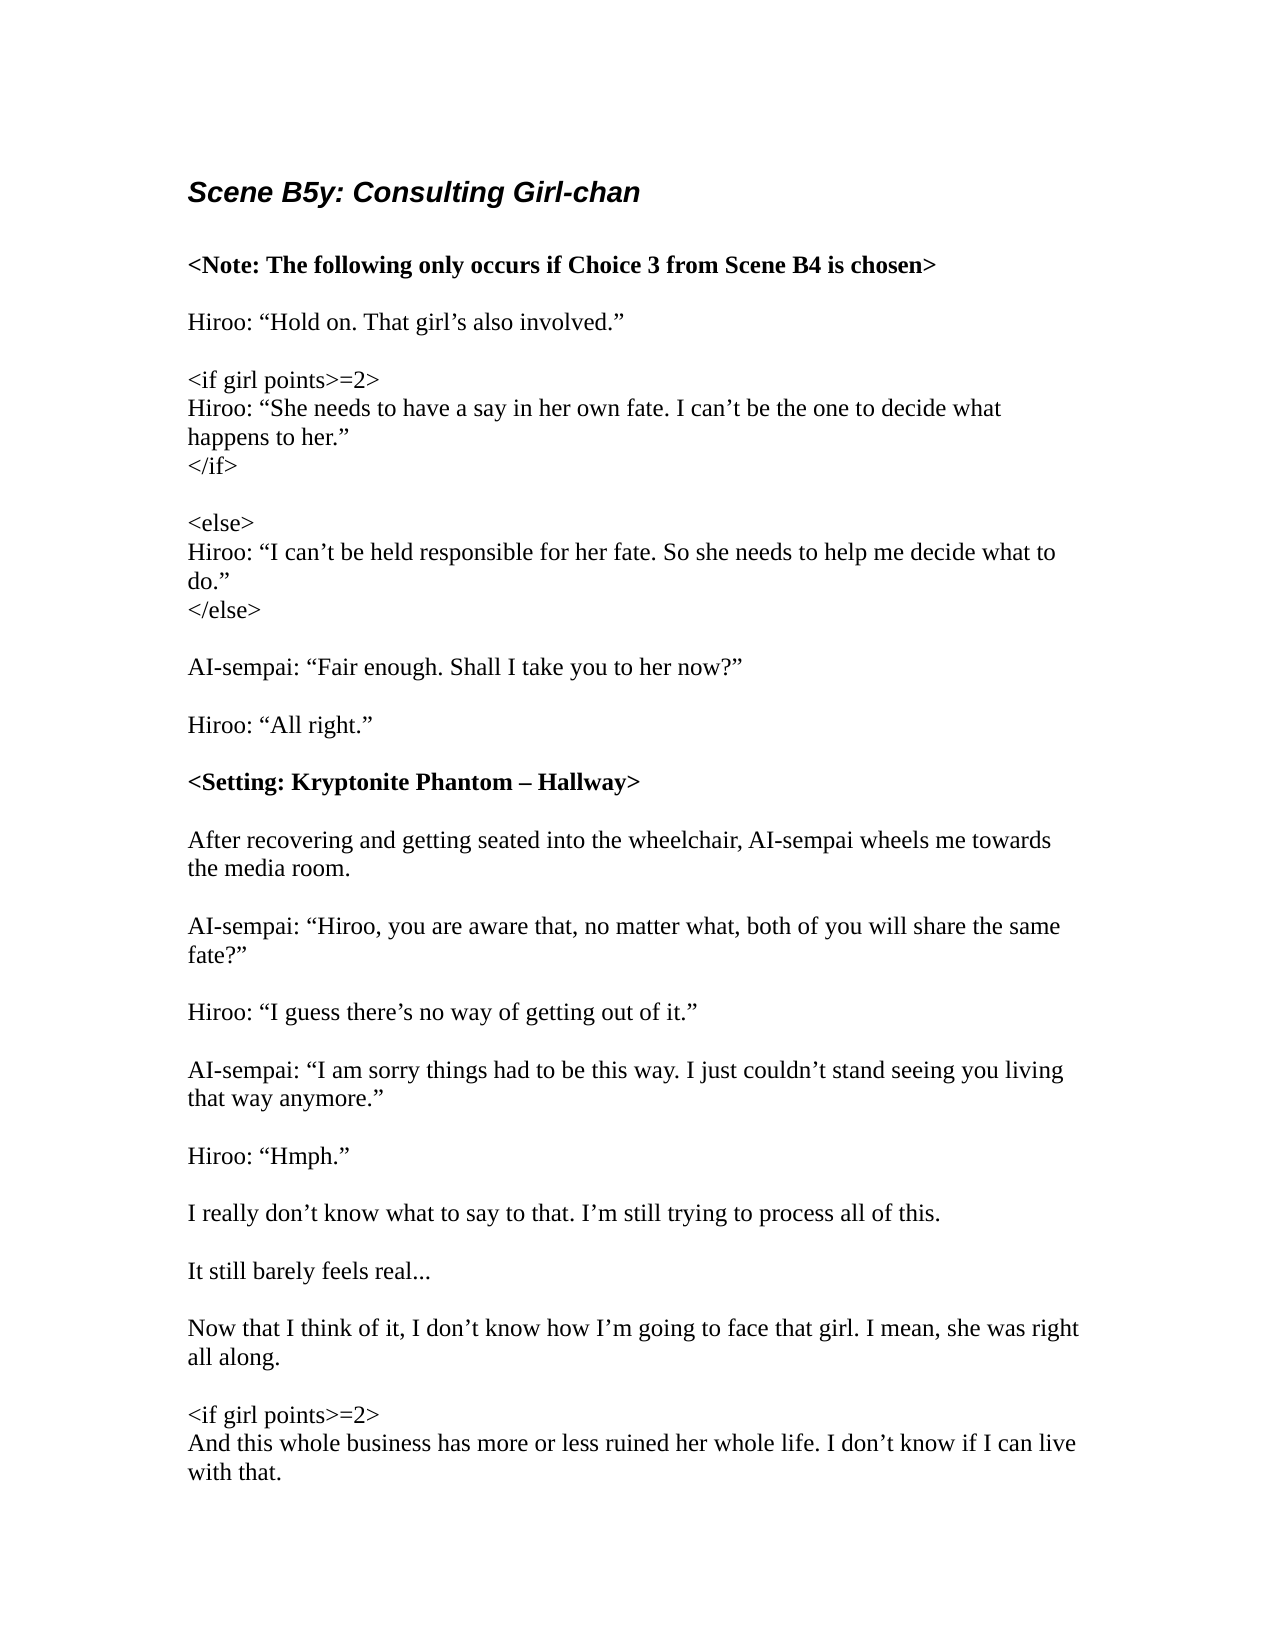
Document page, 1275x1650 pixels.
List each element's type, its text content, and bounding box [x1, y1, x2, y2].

text Hiroo: “All right.” [187, 710, 1087, 738]
text And this whole business has more or less ruined her whole life. I don’t know if I can live with that. [187, 1428, 1087, 1486]
text I really don’t know what to say to that. I’m still trying to process all of this. [187, 1198, 1087, 1227]
subtitle Scene B5y: Consulting Girl-chan [187, 175, 1087, 208]
text Hiroo: “I guess there’s no way of getting out of it.” [187, 997, 1087, 1026]
text <Note: The following only occurs if Choice 3 from Scene B4 is chosen> [187, 250, 1087, 278]
text <if girl points>=2> [187, 365, 1087, 393]
text After recovering and getting seated into the wheelchair, AI-sempai wheels me towards the media room. [187, 825, 1087, 882]
text AI-sempai: “I am sorry things had to be this way. I just couldn’t stand seeing you living that way anymore.” [187, 1055, 1087, 1112]
text It still barely feels real... [187, 1256, 1087, 1285]
text Hiroo: “I can’t be held responsible for her fate. So she needs to help me decide what to do.” [187, 537, 1087, 595]
text Hiroo: “Hold on. That girl’s also involved.” [187, 307, 1087, 336]
text Now that I think of it, I don’t know how I’m going to face that girl. I mean, she was right all along. [187, 1313, 1087, 1371]
text AI-sempai: “Hiroo, you are aware that, no matter what, both of you will share the same fate?” [187, 911, 1087, 968]
text Hiroo: “She needs to have a say in her own fate. I can’t be the one to decide what happens to her.” [187, 393, 1087, 451]
text <if girl points>=2> [187, 1400, 1087, 1428]
text </else> [187, 595, 1087, 623]
text <else> [187, 508, 1087, 537]
text </if> [187, 451, 1087, 480]
text Hiroo: “Hmph.” [187, 1141, 1087, 1170]
text AI-sempai: “Fair enough. Shall I take you to her now?” [187, 652, 1087, 681]
text <Setting: Kryptonite Phantom – Hallway> [187, 767, 1087, 796]
